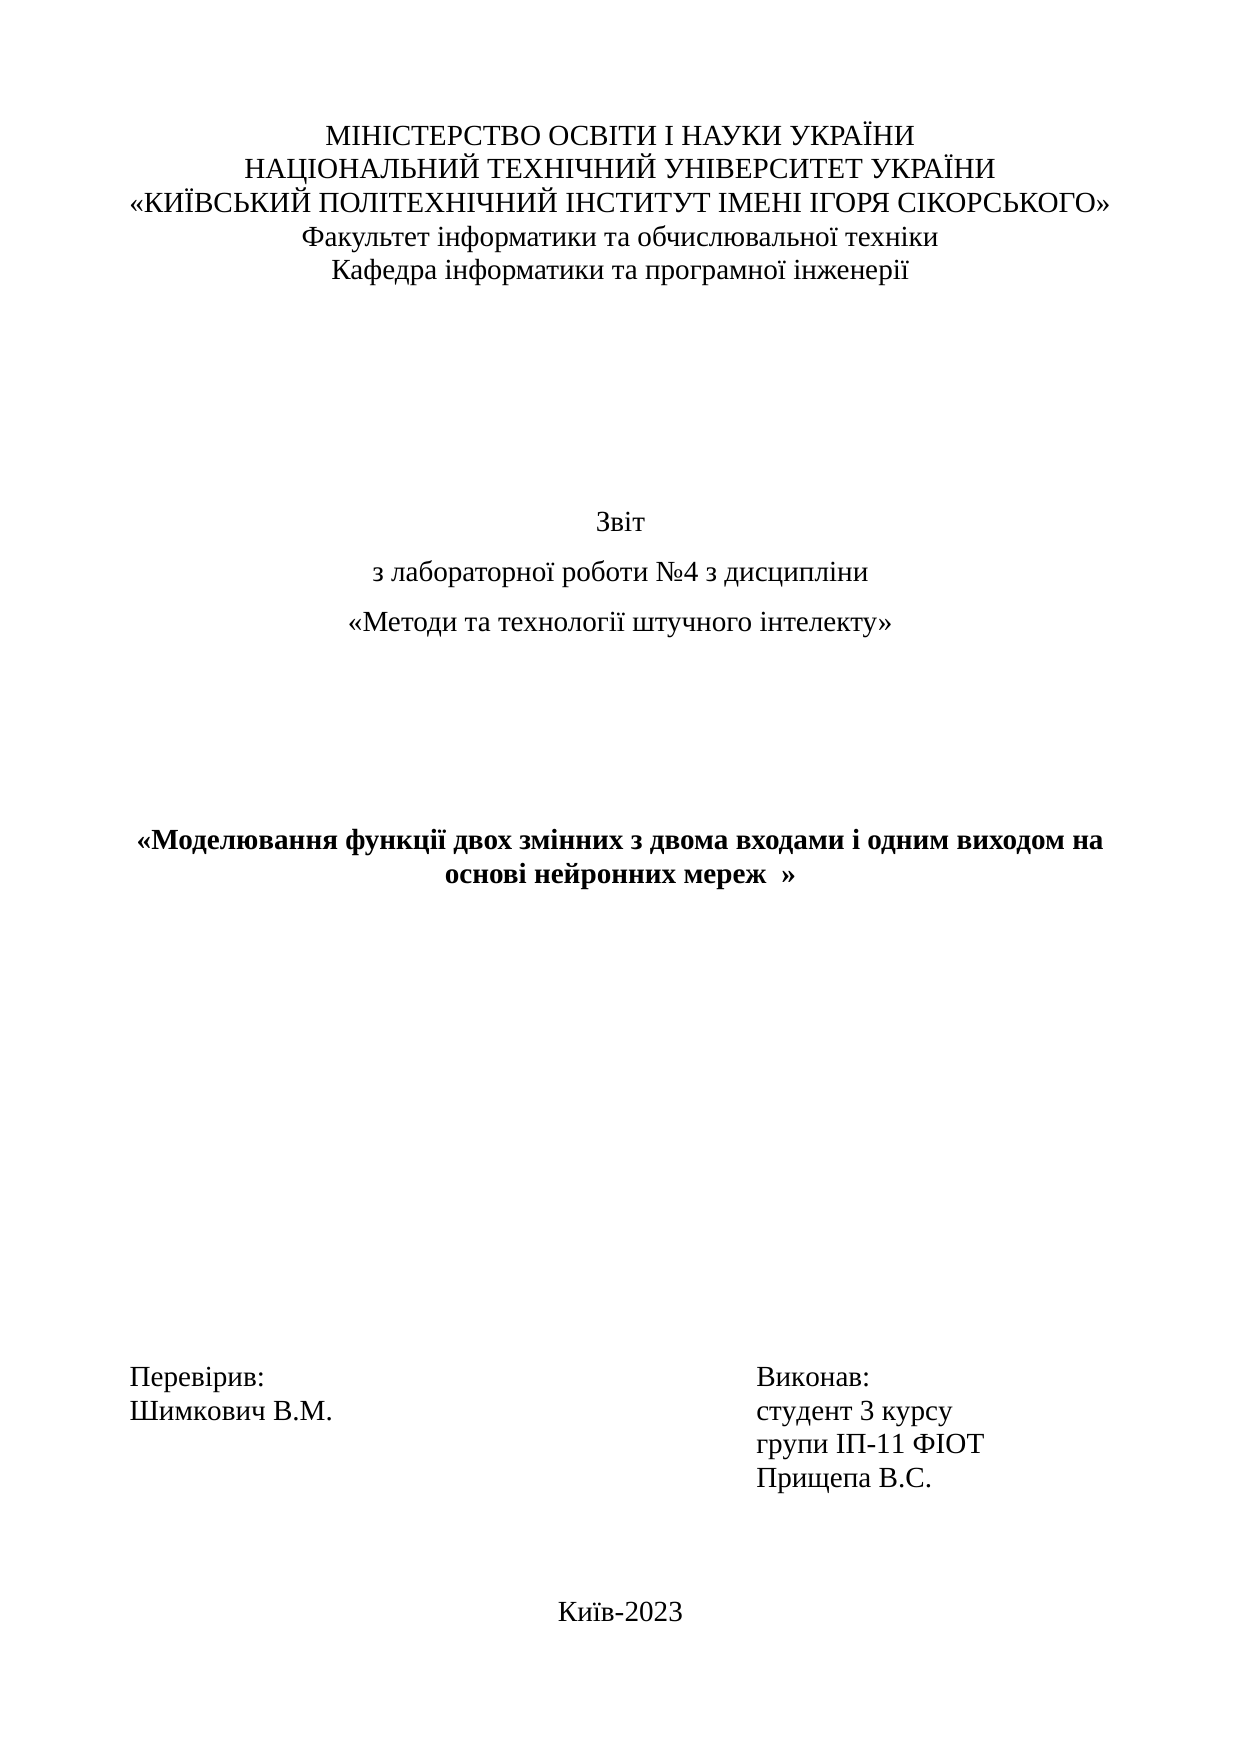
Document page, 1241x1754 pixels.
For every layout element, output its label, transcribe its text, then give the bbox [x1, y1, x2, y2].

text Звіт [118, 504, 1122, 537]
table_header Перевірив: Шимкович В.М. [118, 1359, 745, 1560]
text «КИЇВСЬКИЙ ПОЛІТЕХНІЧНИЙ ІНСТИТУТ ІМЕНІ ІГОРЯ СІКОРСЬКОГО» [118, 185, 1122, 219]
text Київ-2023 [118, 1594, 1122, 1627]
text МІНІСТЕРСТВО ОСВІТИ І НАУКИ УКРАЇНИ [118, 118, 1122, 152]
table_header Виконав: студент 3 курсу групи ІП-11 ФІОТ Прищепа В.С. [745, 1359, 1063, 1560]
text з лабораторної роботи №4 з дисципліни [118, 554, 1122, 588]
text Кафедра інформатики та програмної інженерії [118, 252, 1122, 286]
text «Моделювання функції двох змінних з двома входами і одним виходом на основі нейронних мереж » [118, 822, 1122, 889]
text НАЦІОНАЛЬНИЙ ТЕХНІЧНИЙ УНІВЕРСИТЕТ УКРАЇНИ [118, 152, 1122, 185]
text «Методи та технології штучного інтелекту» [118, 604, 1122, 638]
text Факультет інформатики та обчислювальної техніки [118, 219, 1122, 252]
